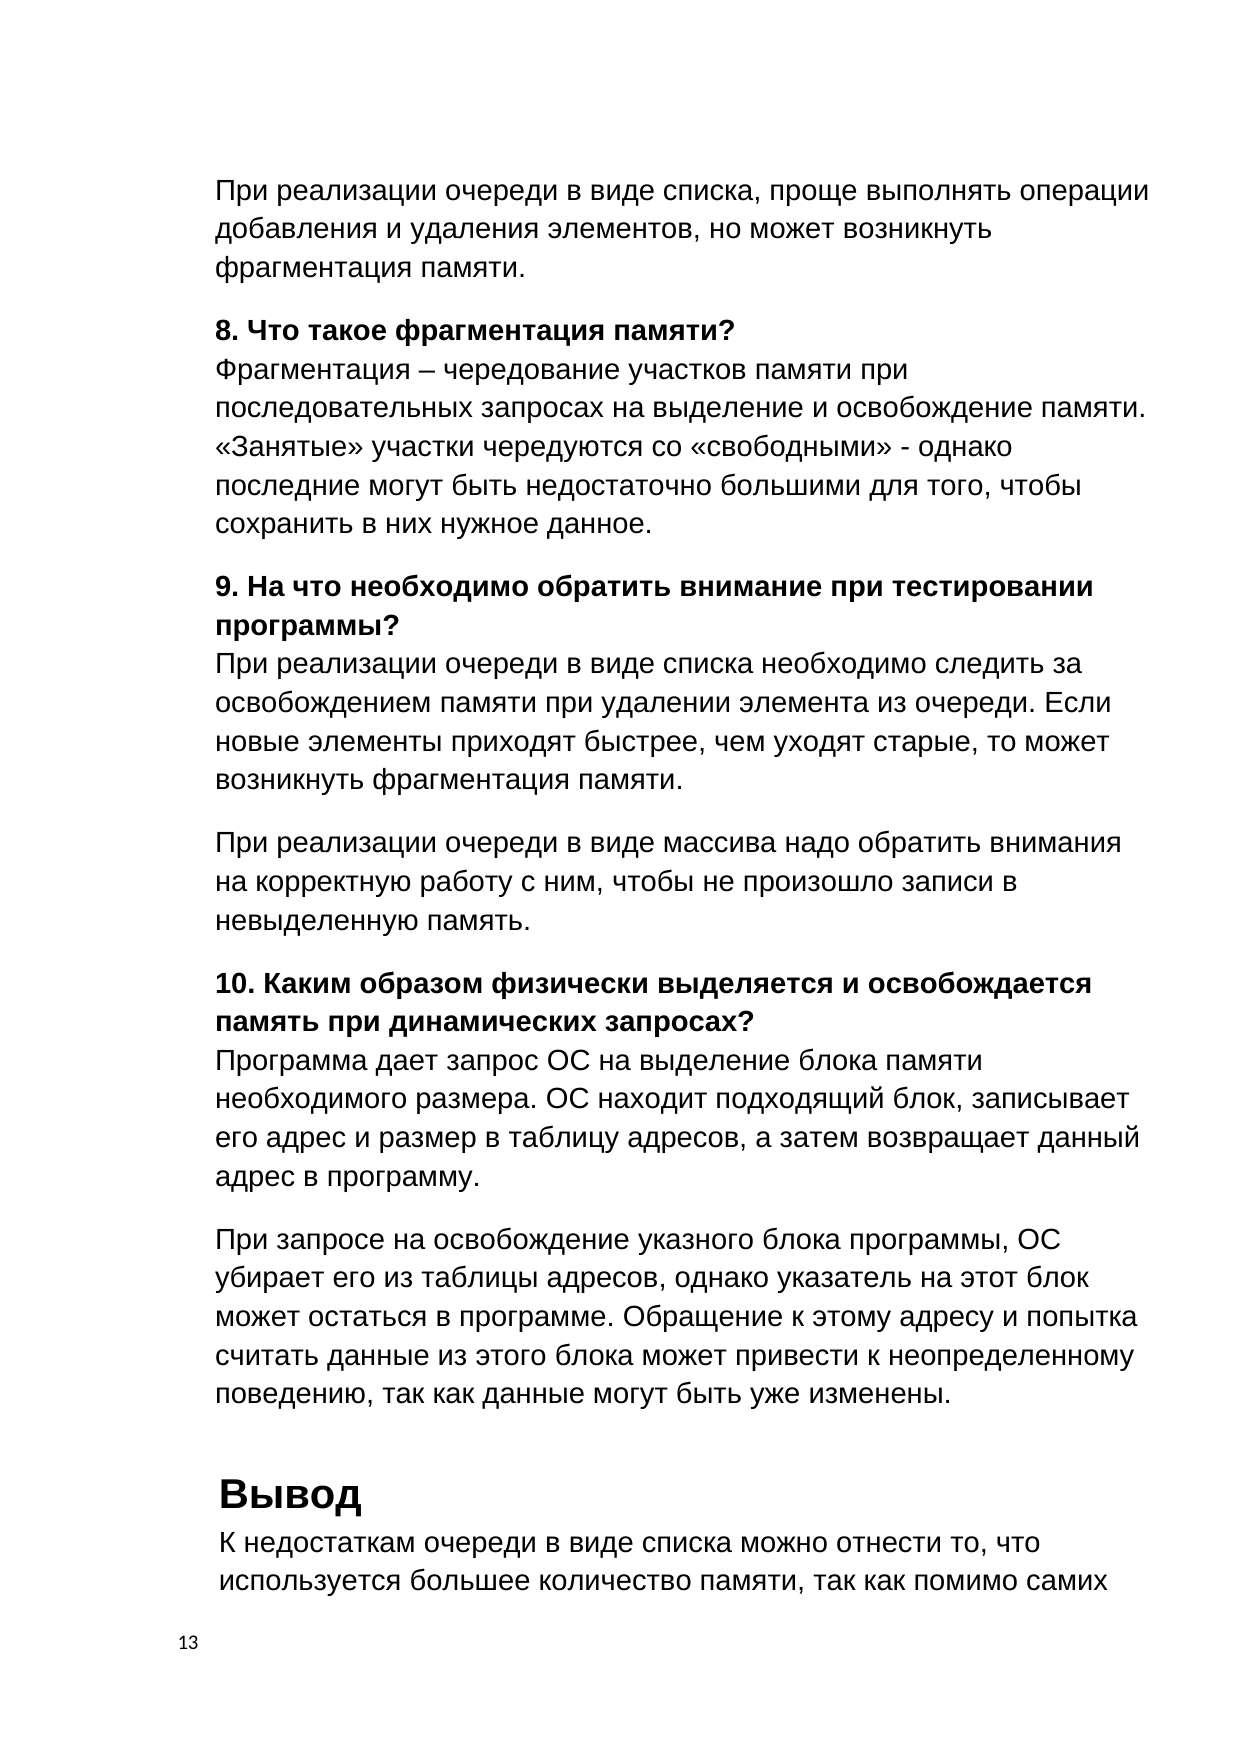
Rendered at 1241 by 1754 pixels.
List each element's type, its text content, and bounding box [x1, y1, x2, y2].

list Вывод [218, 1470, 1152, 1518]
list При реализации очереди в виде списка, проще выполнять операции добавления и удаления элементов, но может возникнуть фрагментация памяти. [215, 173, 1152, 284]
list 8. Что такое фрагментация памяти? Фрагментация – чередование участков памяти при последовательных запросах на выделение и освобождение памяти. «Занятые» участки чередуются со «свободными» - однако последние могут быть недостаточно большими для того, чтобы сохранить в них нужное данное. [215, 313, 1152, 540]
list 10. Каким образом физически выделяется и освобождается память при динамических запросах? Программа дает запрос ОС на выделение блока памяти необходимого размера. ОС находит подходящий блок, записывает его адрес и размер в таблицу адресов, а затем возвращает данный адрес в программу. [215, 966, 1152, 1192]
list При запросе на освобождение указного блока программы, ОС убирает его из таблицы адресов, однако указатель на этот блок может остаться в программе. Обращение к этому адресу и попытка считать данные из этого блока может привести к неопределенному поведению, так как данные могут быть уже изменены. [215, 1222, 1152, 1410]
list 9. На что необходимо обратить внимание при тестировании программы? При реализации очереди в виде списка необходимо следить за освобождением памяти при удалении элемента из очереди. Если новые элементы приходят быстрее, чем уходят старые, то может возникнуть фрагментация памяти. [215, 569, 1152, 796]
text К недостаткам очереди в виде списка можно отнести то, что используется большее количество памяти, так как помимо самих [218, 1525, 1152, 1597]
list При реализации очереди в виде массива надо обратить внимания на корректную работу с ним, чтобы не произошло записи в невыделенную память. [215, 826, 1152, 936]
